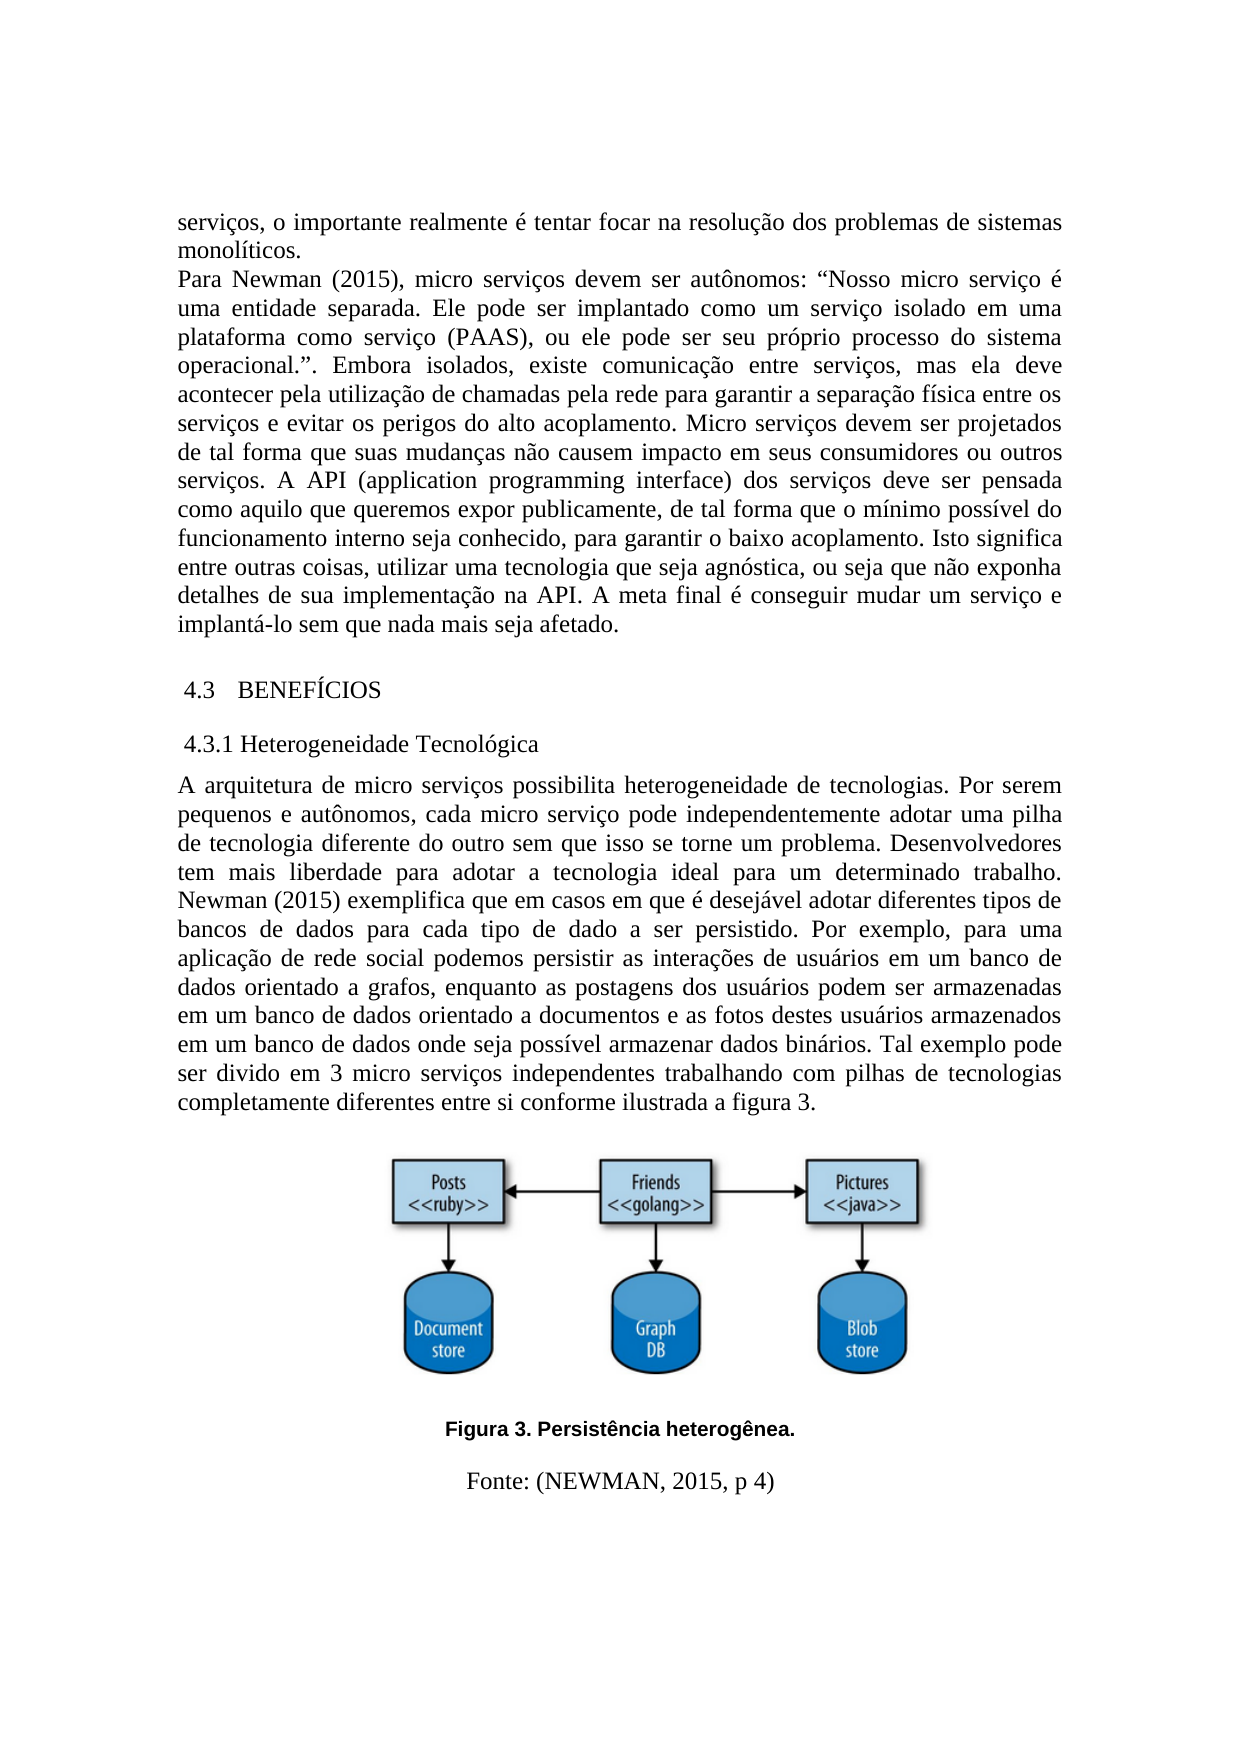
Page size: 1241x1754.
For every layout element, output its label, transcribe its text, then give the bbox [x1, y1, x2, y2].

text Para Newman (2015), micro serviços devem ser autônomos: “Nosso micro serviço é uma entidade separada. Ele pode ser implantado como um serviço isolado em uma plataforma como serviço (PAAS), ou ele pode ser seu próprio processo do sistema operacional.”. Embora isolados, existe comunicação entre serviços, mas ela deve acontecer pela utilização de chamadas pela rede para garantir a separação física entre os serviços e evitar os perigos do alto acoplamento. Micro serviços devem ser projetados de tal forma que suas mudanças não causem impacto em seus consumidores ou outros serviços. A API (application programming interface) dos serviços deve ser pensada como aquilo que queremos expor publicamente, de tal forma que o mínimo possível do funcionamento interno seja conhecido, para garantir o baixo acoplamento. Isto significa entre outras coisas, utilizar uma tecnologia que seja agnóstica, ou seja que não exponha detalhes de sua implementação na API. A meta final é conseguir mudar um serviço e implantá-lo sem que nada mais seja afetado. [177, 264, 1063, 638]
text Fonte: (NEWMAN, 2015, p 4) [177, 1466, 1063, 1494]
picture [378, 1151, 933, 1379]
text Figura 3. Persistência heterogênea. [224, 1417, 1016, 1441]
text serviços, o importante realmente é tentar focar na resolução dos problemas de sistemas monolíticos. [177, 207, 1063, 264]
subtitle Heterogeneidade Tecnológica [177, 729, 1063, 758]
text A arquitetura de micro serviços possibilita heterogeneidade de tecnologias. Por serem pequenos e autônomos, cada micro serviço pode independentemente adotar uma pilha de tecnologia diferente do outro sem que isso se torne um problema. Desenvolvedores tem mais liberdade para adotar a tecnologia ideal para um determinado trabalho. Newman (2015) exemplifica que em casos em que é desejável adotar diferentes tipos de bancos de dados para cada tipo de dado a ser persistido. Por exemplo, para uma aplicação de rede social podemos persistir as interações de usuários em um banco de dados orientado a grafos, enquanto as postagens dos usuários podem ser armazenadas em um banco de dados orientado a documentos e as fotos destes usuários armazenados em um banco de dados onde seja possível armazenar dados binários. Tal exemplo pode ser divido em 3 micro serviços independentes trabalhando com pilhas de tecnologias completamente diferentes entre si conforme ilustrada a figura 3. [177, 771, 1063, 1116]
subtitle BENEFÍCIOS [177, 676, 1063, 704]
